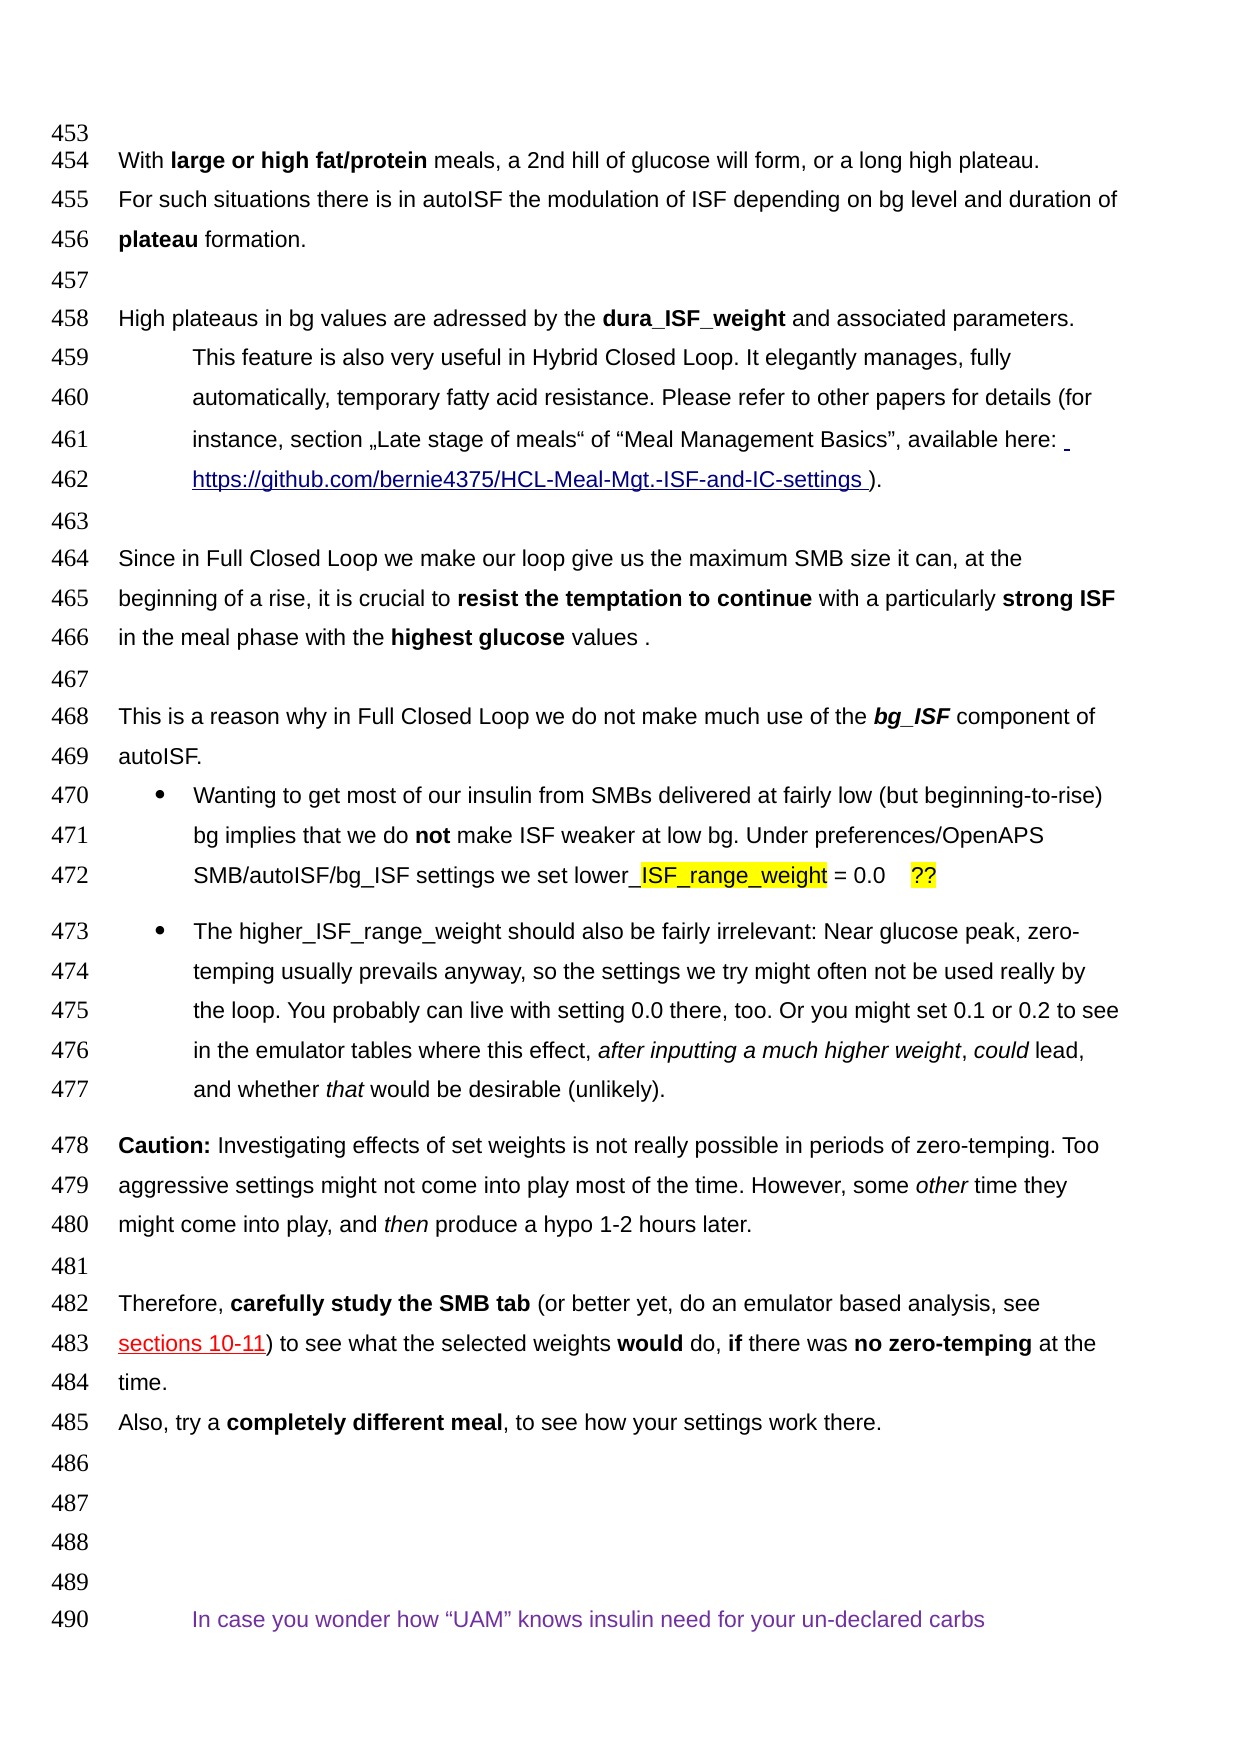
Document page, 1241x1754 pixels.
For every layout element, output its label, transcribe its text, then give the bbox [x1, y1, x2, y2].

text Caution: Investigating effects of set weights is not really possible in periods of zero-temping. Too aggressive settings might not come into play most of the time. However, some other time they might come into play, and then produce a hypo 1-2 hours later. [118, 1132, 1122, 1238]
text In case you wonder how “UAM” knows insulin need for your un-declared carbs [192, 1606, 1122, 1632]
text Also, try a completely different meal, to see how your settings work there. [118, 1409, 1122, 1435]
text For such situations there is in autoISF the modulation of ISF depending on bg level and duration of plateau formation. [118, 186, 1122, 252]
text This feature is also very useful in Hybrid Closed Loop. It elegantly manages, fully automatically, temporary fatty acid resistance. Please refer to other papers for details (for instance, section „Late stage of meals“ of “Meal Management Basics”, available here: https://github.com/bernie4375/HCL-Meal-Mgt.-ISF-and-IC-settings ). [192, 344, 1122, 493]
text With large or high fat/protein meals, a 2nd hill of glucose will form, or a long high plateau. [118, 147, 1122, 173]
list The higher_ISF_range_weight should also be fairly irrelevant: Near glucose peak, zero-temping usually prevails anyway, so the settings we try might often not be used really by the loop. You probably can live with setting 0.0 there, too. Or you might set 0.1 or 0.2 to see in the emulator tables where this effect, after inputting a much higher weight, could lead, and whether that would be desirable (unlikely). [156, 918, 1122, 1103]
list Wanting to get most of our insulin from SMBs delivered at fairly low (but beginning-to-rise) bg implies that we do not make ISF weaker at low bg. Under preferences/OpenAPS SMB/autoISF/bg_ISF settings we set lower_ISF_range_weight = 0.0 ?? [156, 782, 1122, 888]
text Since in Full Closed Loop we make our loop give us the maximum SMB size it can, at the beginning of a rise, it is crucial to resist the temptation to continue with a particularly strong ISF in the meal phase with the highest glucose values . [118, 545, 1122, 651]
text Therefore, carefully study the SMB tab (or better yet, do an emulator based analysis, see sections 10-11) to see what the selected weights would do, if there was no zero-temping at the time. [118, 1290, 1122, 1396]
text High plateaus in bg values are adressed by the dura_ISF_weight and associated parameters. [118, 305, 1122, 331]
text This is a reason why in Full Closed Loop we do not make much use of the bg_ISF component of autoISF. [118, 703, 1122, 769]
